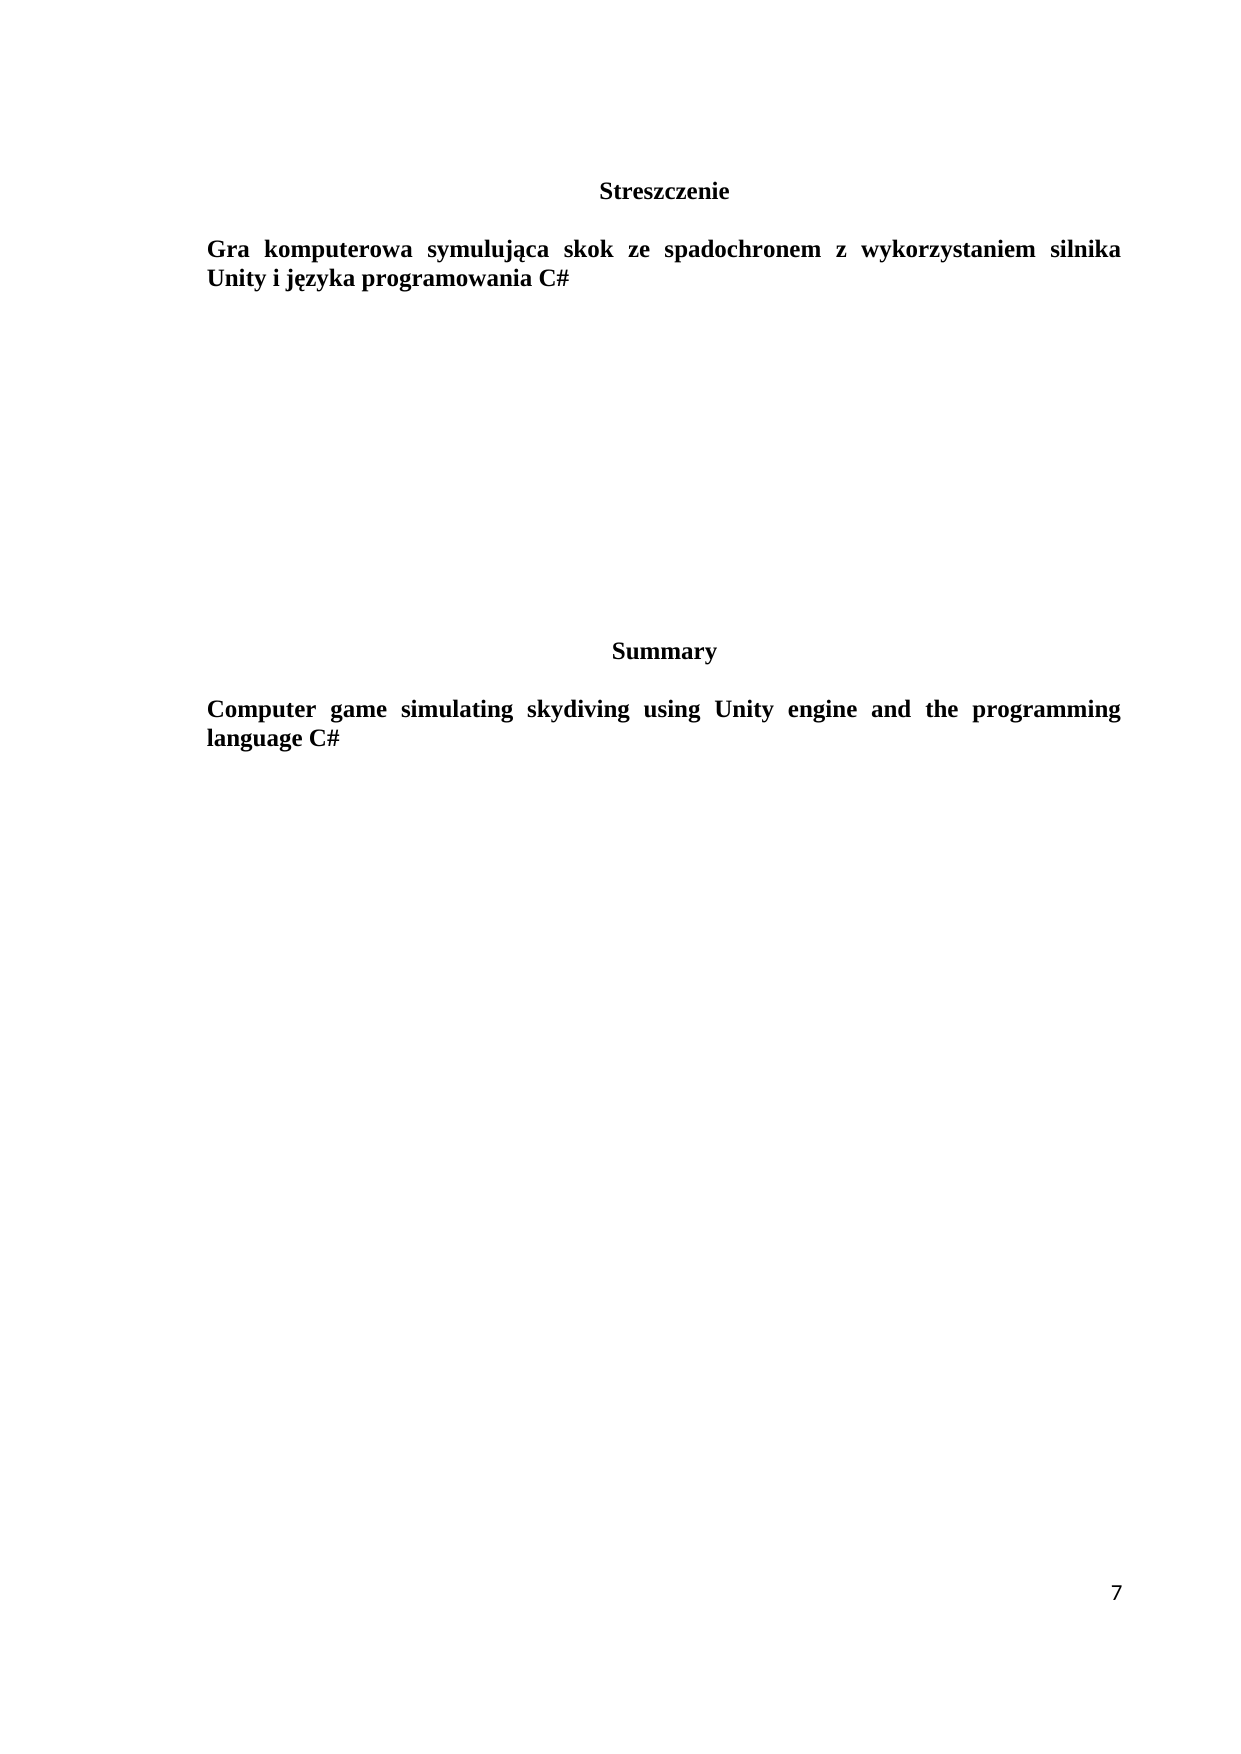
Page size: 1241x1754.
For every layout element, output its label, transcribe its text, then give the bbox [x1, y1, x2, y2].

text Streszczenie [207, 176, 1122, 205]
text Gra komputerowa symulująca skok ze spadochronem z wykorzystaniem silnika Unity i języka programowania C# [207, 234, 1122, 291]
text Computer game simulating skydiving using Unity engine and the programming language C# [207, 694, 1122, 751]
text Summary [207, 636, 1122, 665]
